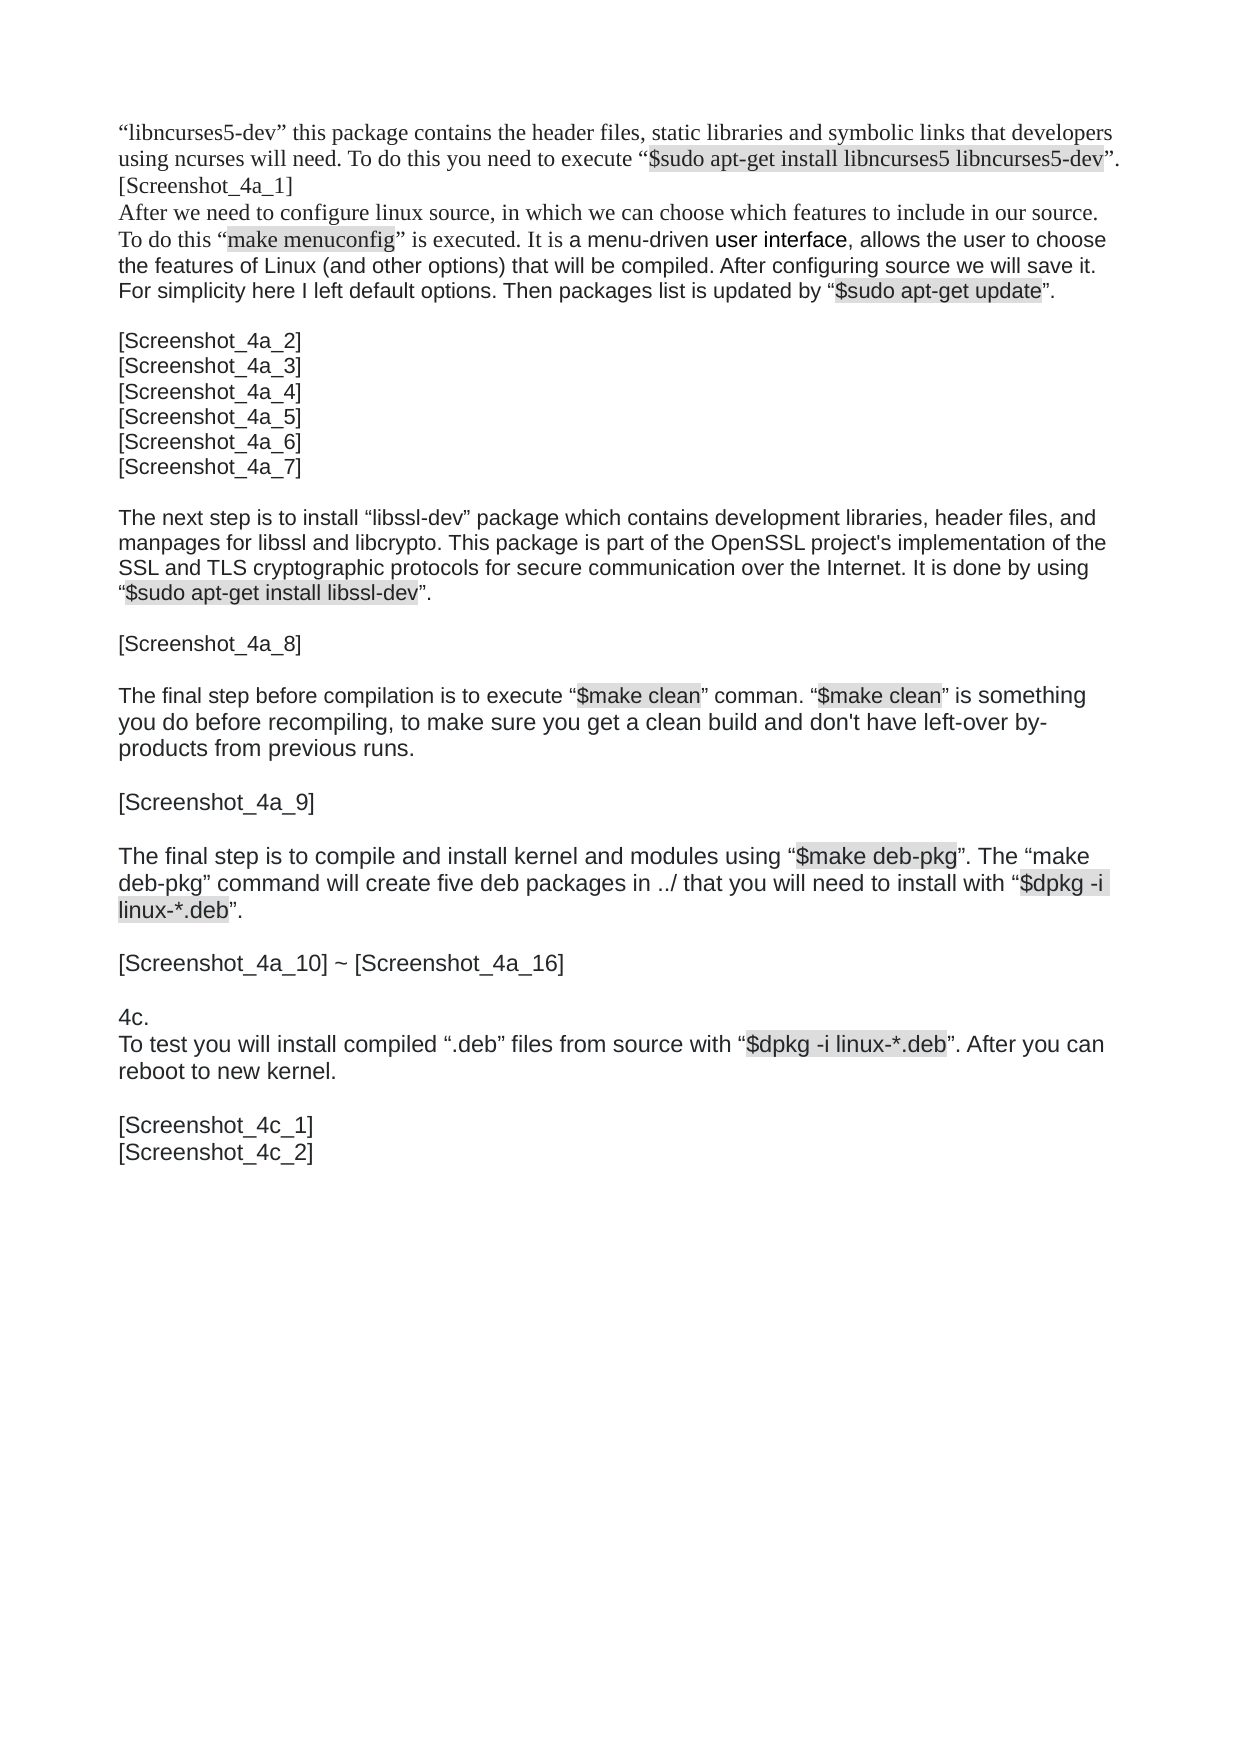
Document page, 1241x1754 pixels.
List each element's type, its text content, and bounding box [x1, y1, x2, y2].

text [Screenshot_4a_2] [118, 328, 1122, 353]
text 4c. [118, 1003, 1122, 1030]
text The final step is to compile and install kernel and modules using “$make deb-pkg”. The “make deb-pkg” command will create five deb packages in ../ that you will need to install with “$dpkg -i linux-*.deb”. [118, 842, 1122, 923]
text The final step before compilation is to execute “$make clean” comman. “$make clean” is something you do before recompiling, to make sure you get a clean build and don't have left-over by-products from previous runs. [118, 681, 1122, 762]
text [Screenshot_4a_3] [118, 353, 1122, 378]
text To test you will install compiled “.deb” files from source with “$dpkg -i linux-*.deb”. After you can reboot to new kernel. [118, 1030, 1122, 1084]
text [Screenshot_4a_5] [118, 404, 1122, 429]
text [Screenshot_4c_1] [118, 1111, 1122, 1138]
text [Screenshot_4a_8] [118, 631, 1122, 656]
text [Screenshot_4a_9] [118, 788, 1122, 815]
text After we need to configure linux source, in which we can choose which features to include in our source. To do this “make menuconfig” is executed. It is a menu-driven user interface, allows the user to choose the features of Linux (and other options) that will be compiled. After configuring source we will save it. For simplicity here I left default options. Then packages list is updated by “$sudo apt-get update”. [118, 199, 1122, 303]
text [Screenshot_4a_1] [118, 172, 1122, 199]
text [Screenshot_4a_4] [118, 378, 1122, 404]
text [Screenshot_4a_7] [118, 454, 1122, 479]
text [Screenshot_4a_10] ~ [Screenshot_4a_16] [118, 950, 1122, 977]
text [Screenshot_4c_2] [118, 1138, 1122, 1165]
text [Screenshot_4a_6] [118, 429, 1122, 454]
text “libncurses5-dev” this package contains the header files, static libraries and symbolic links that developers using ncurses will need. To do this you need to execute “$sudo apt-get install libncurses5 libncurses5-dev”. [118, 118, 1122, 172]
text The next step is to install “libssl-dev” package which contains development libraries, header files, and manpages for libssl and libcrypto. This package is part of the OpenSSL project's implementation of the SSL and TLS cryptographic protocols for secure communication over the Internet. It is done by using “$sudo apt-get install libssl-dev”. [118, 504, 1122, 605]
